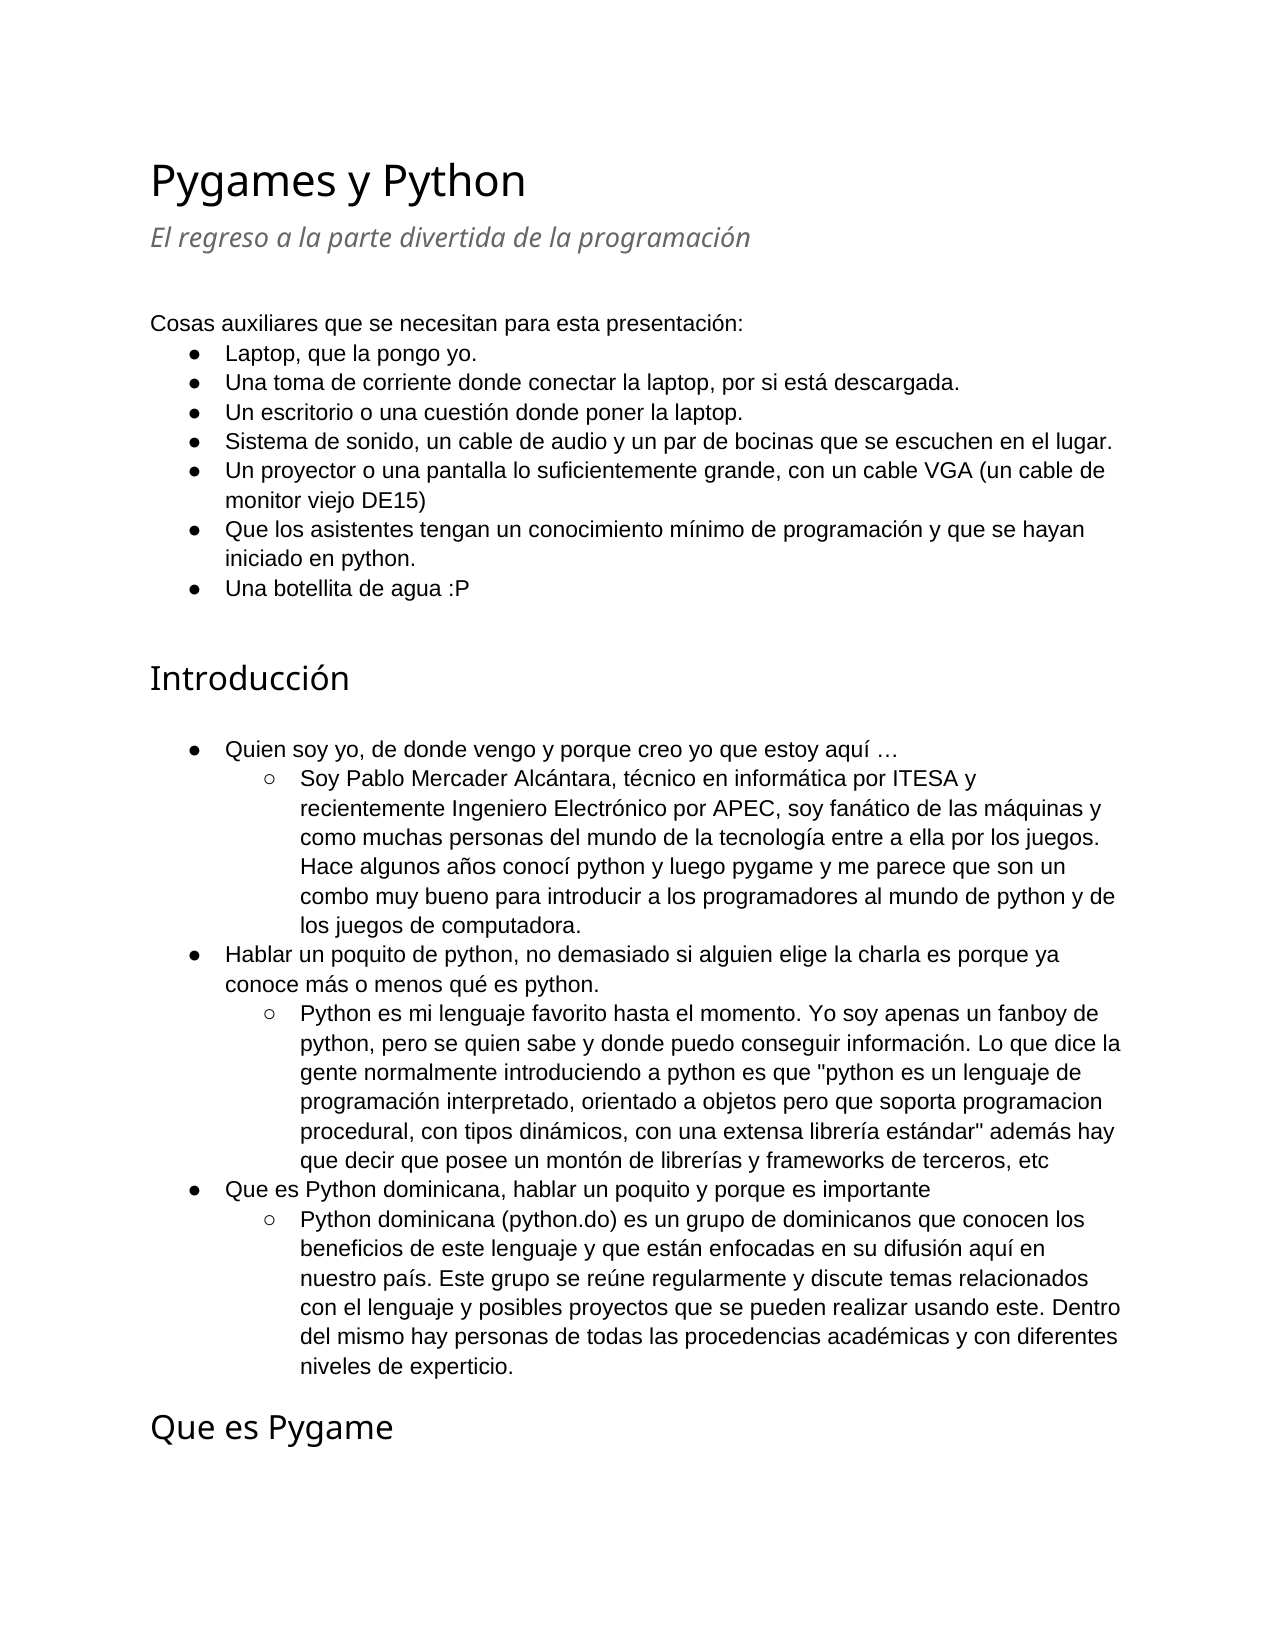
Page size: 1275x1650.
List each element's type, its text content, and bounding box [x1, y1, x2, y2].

list Hablar un poquito de python, no demasiado si alguien elige la charla es porque ya conoce más o menos qué es python. [187, 942, 1125, 997]
subtitle Que es Pygame [150, 1404, 1125, 1449]
list Soy Pablo Mercader Alcántara, técnico en informática por ITESA y recientemente Ingeniero Electrónico por APEC, soy fanático de las máquinas y como muchas personas del mundo de la tecnología entre a ella por los juegos. Hace algunos años conocí python y luego pygame y me parece que son un combo muy bueno para introducir a los programadores al mundo de python y de los juegos de computadora. [262, 766, 1125, 938]
text Cosas auxiliares que se necesitan para esta presentación: [150, 311, 1125, 337]
list Python dominicana (python.do) es un grupo de dominicanos que conocen los beneficios de este lenguaje y que están enfocadas en su difusión aquí en nuestro país. Este grupo se reúne regularmente y discute temas relacionados con el lenguaje y posibles proyectos que se pueden realizar usando este. Dentro del mismo hay personas de todas las procedencias académicas y con diferentes niveles de experticio. [262, 1207, 1125, 1379]
list Un proyector o una pantalla lo suficientemente grande, con un cable VGA (un cable de monitor viejo DE15) [187, 458, 1125, 513]
list Que los asistentes tengan un conocimiento mínimo de programación y que se hayan iniciado en python. [187, 517, 1125, 572]
subtitle Introducción [150, 655, 1125, 700]
list Una toma de corriente donde conectar la laptop, por si está descargada. [187, 370, 1125, 395]
list Una botellita de agua :P [187, 575, 1125, 601]
subtitle El regreso a la parte divertida de la programación [150, 218, 1125, 255]
list Un escritorio o una cuestión donde poner la laptop. [187, 399, 1125, 425]
list Laptop, que la pongo yo. [187, 340, 1125, 366]
list Quien soy yo, de donde vengo y porque creo yo que estoy aquí … [187, 737, 1125, 762]
title Pygames y Python [150, 150, 1125, 209]
list Sistema de sonido, un cable de audio y un par de bocinas que se escuchen en el lugar. [187, 428, 1125, 454]
list Que es Python dominicana, hablar un poquito y porque es importante [187, 1177, 1125, 1203]
list Python es mi lenguaje favorito hasta el momento. Yo soy apenas un fanboy de python, pero se quien sabe y donde puedo conseguir información. Lo que dice la gente normalmente introduciendo a python es que "python es un lenguaje de programación interpretado, orientado a objetos pero que soporta programacion procedural, con tipos dinámicos, con una extensa librería estándar" además hay que decir que posee un montón de librerías y frameworks de terceros, etc [262, 1001, 1125, 1173]
